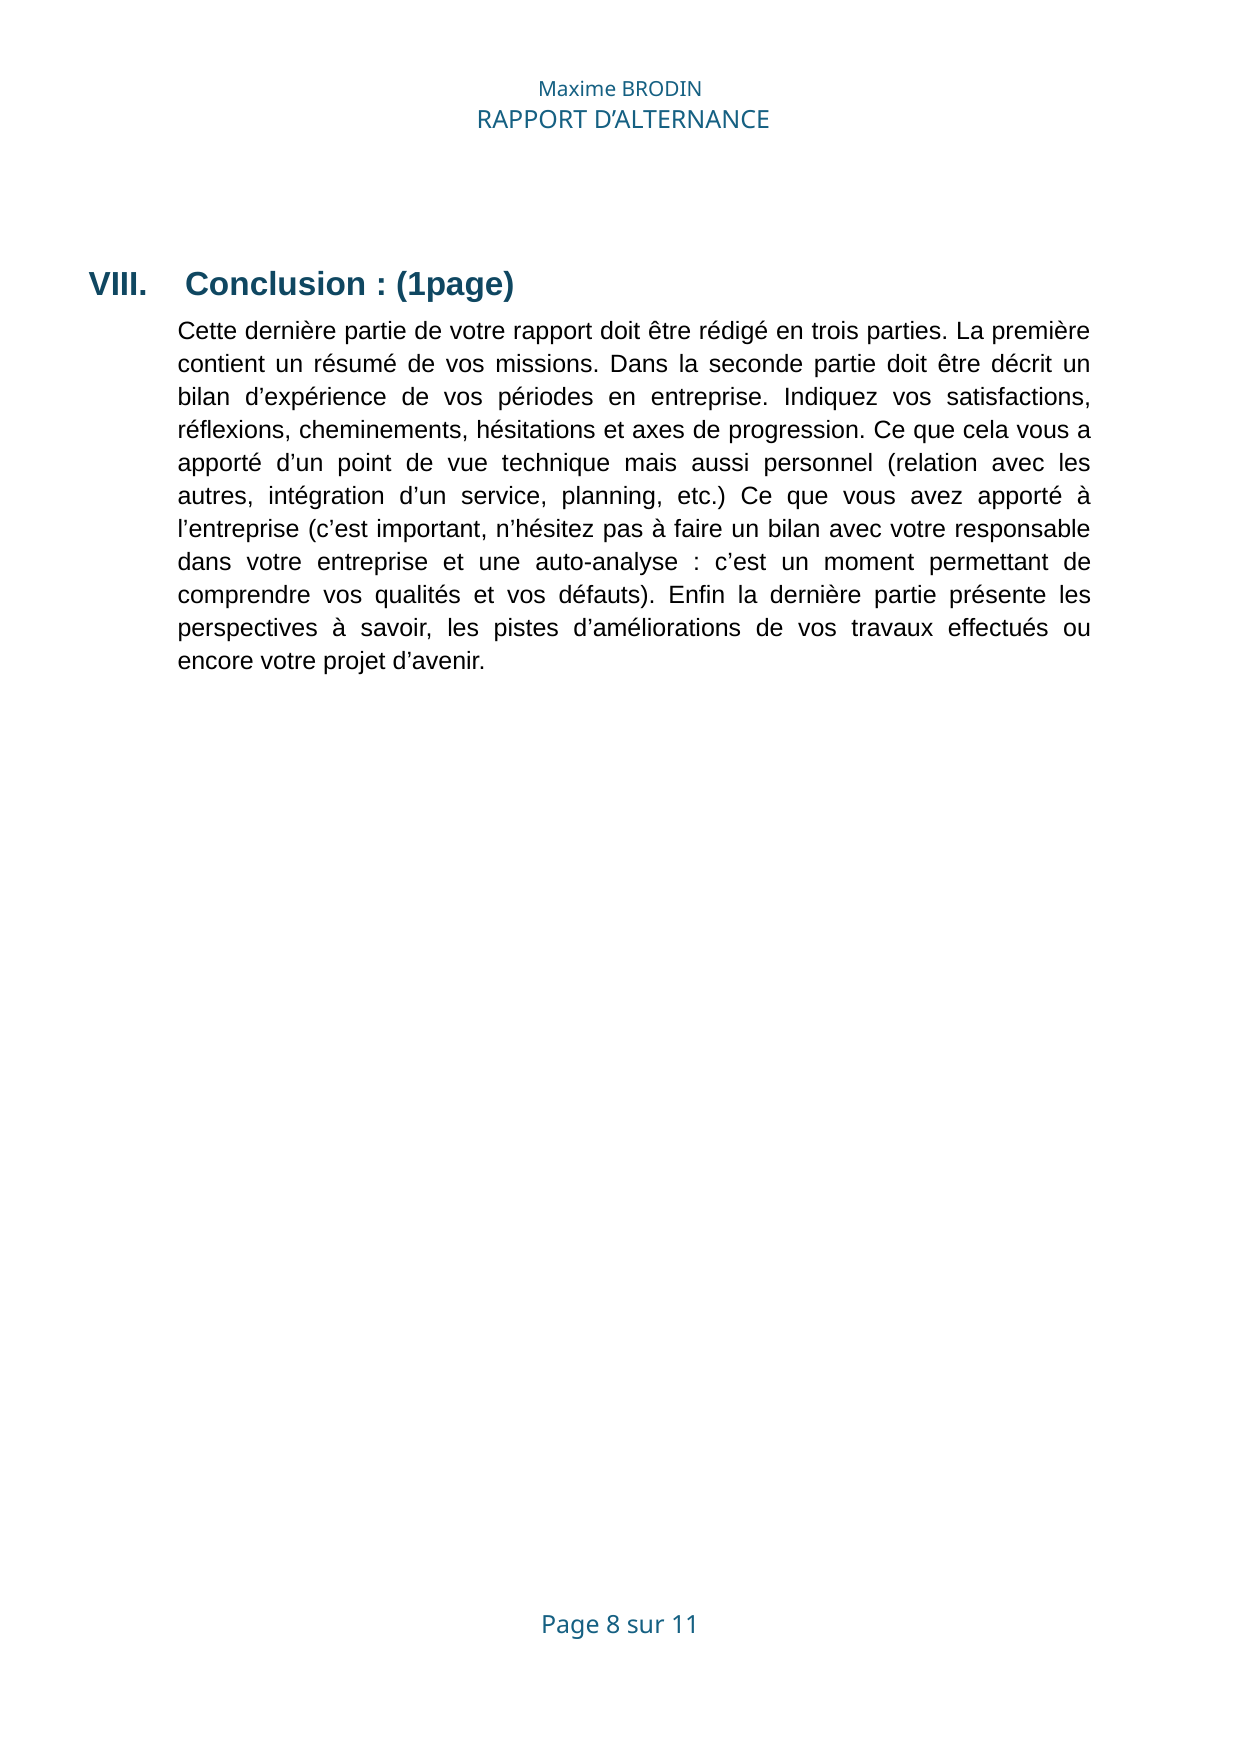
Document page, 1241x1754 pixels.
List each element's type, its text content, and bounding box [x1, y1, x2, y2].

subtitle Cette dernière partie de votre rapport doit être rédigé en trois parties. La première contient un résumé de vos missions. Dans la seconde partie doit être décrit un bilan d’expérience de vos périodes en entreprise. Indiquez vos satisfactions, réflexions, cheminements, hésitations et axes de progression. Ce que cela vous a apporté d’un point de vue technique mais aussi personnel (relation avec les autres, intégration d’un service, planning, etc.) Ce que vous avez apporté à l’entreprise (c’est important, n’hésitez pas à faire un bilan avec votre responsable dans votre entreprise et une auto-analyse : c’est un moment permettant de comprendre vos qualités et vos défauts). Enfin la dernière partie présente les perspectives à savoir, les pistes d’améliorations de vos travaux effectués ou encore votre projet d’avenir. [177, 316, 1093, 675]
subtitle Conclusion : (1page) [148, 264, 1093, 302]
